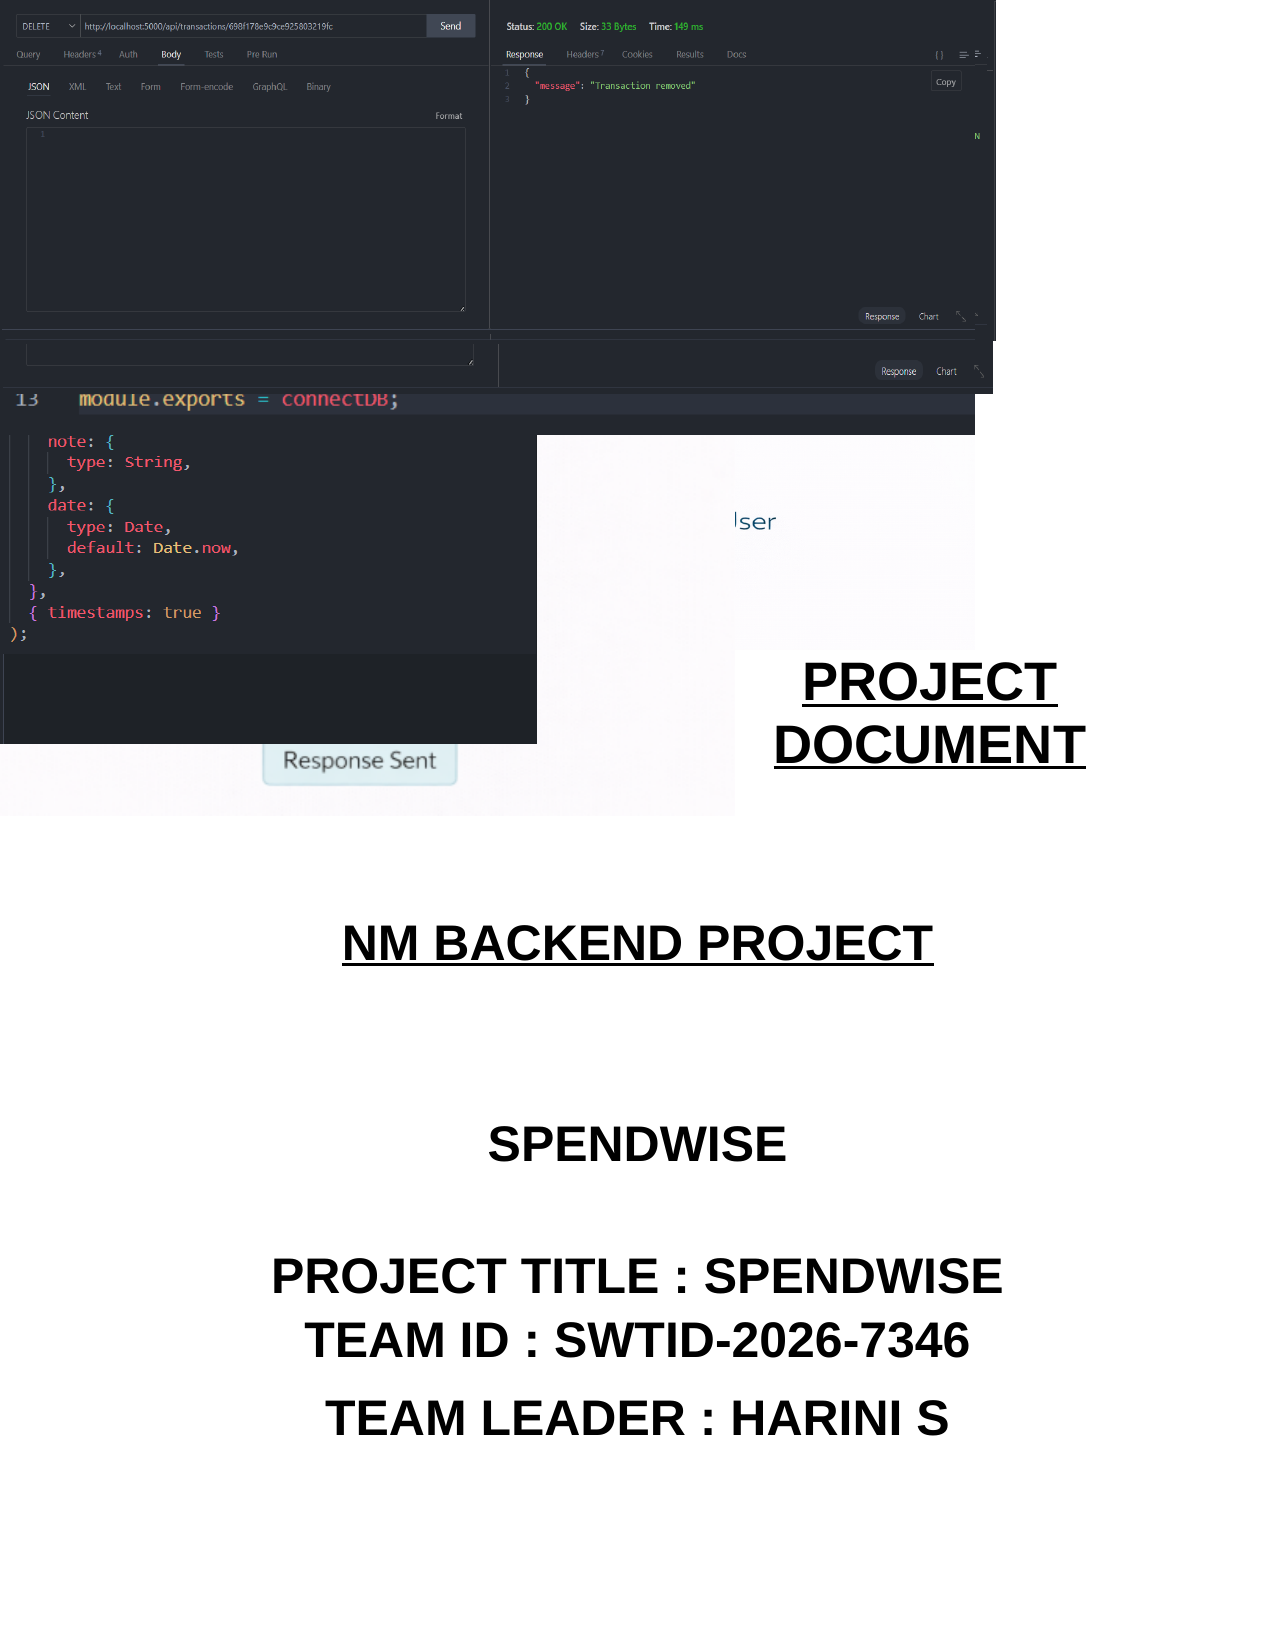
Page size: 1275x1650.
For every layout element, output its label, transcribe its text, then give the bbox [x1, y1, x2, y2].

text TEAM ID : SWTID-2026-7346 [150, 1310, 1125, 1367]
title PROJECT DOCUMENT [735, 150, 1125, 774]
title NM BACKEND PROJECT [150, 913, 1125, 971]
text TEAM LEADER : HARINI S [150, 1388, 1125, 1446]
picture [0, 0, 996, 816]
title SPENDWISE [150, 1114, 1125, 1171]
title PROJECT TITLE : SPENDWISE [150, 1246, 1125, 1304]
